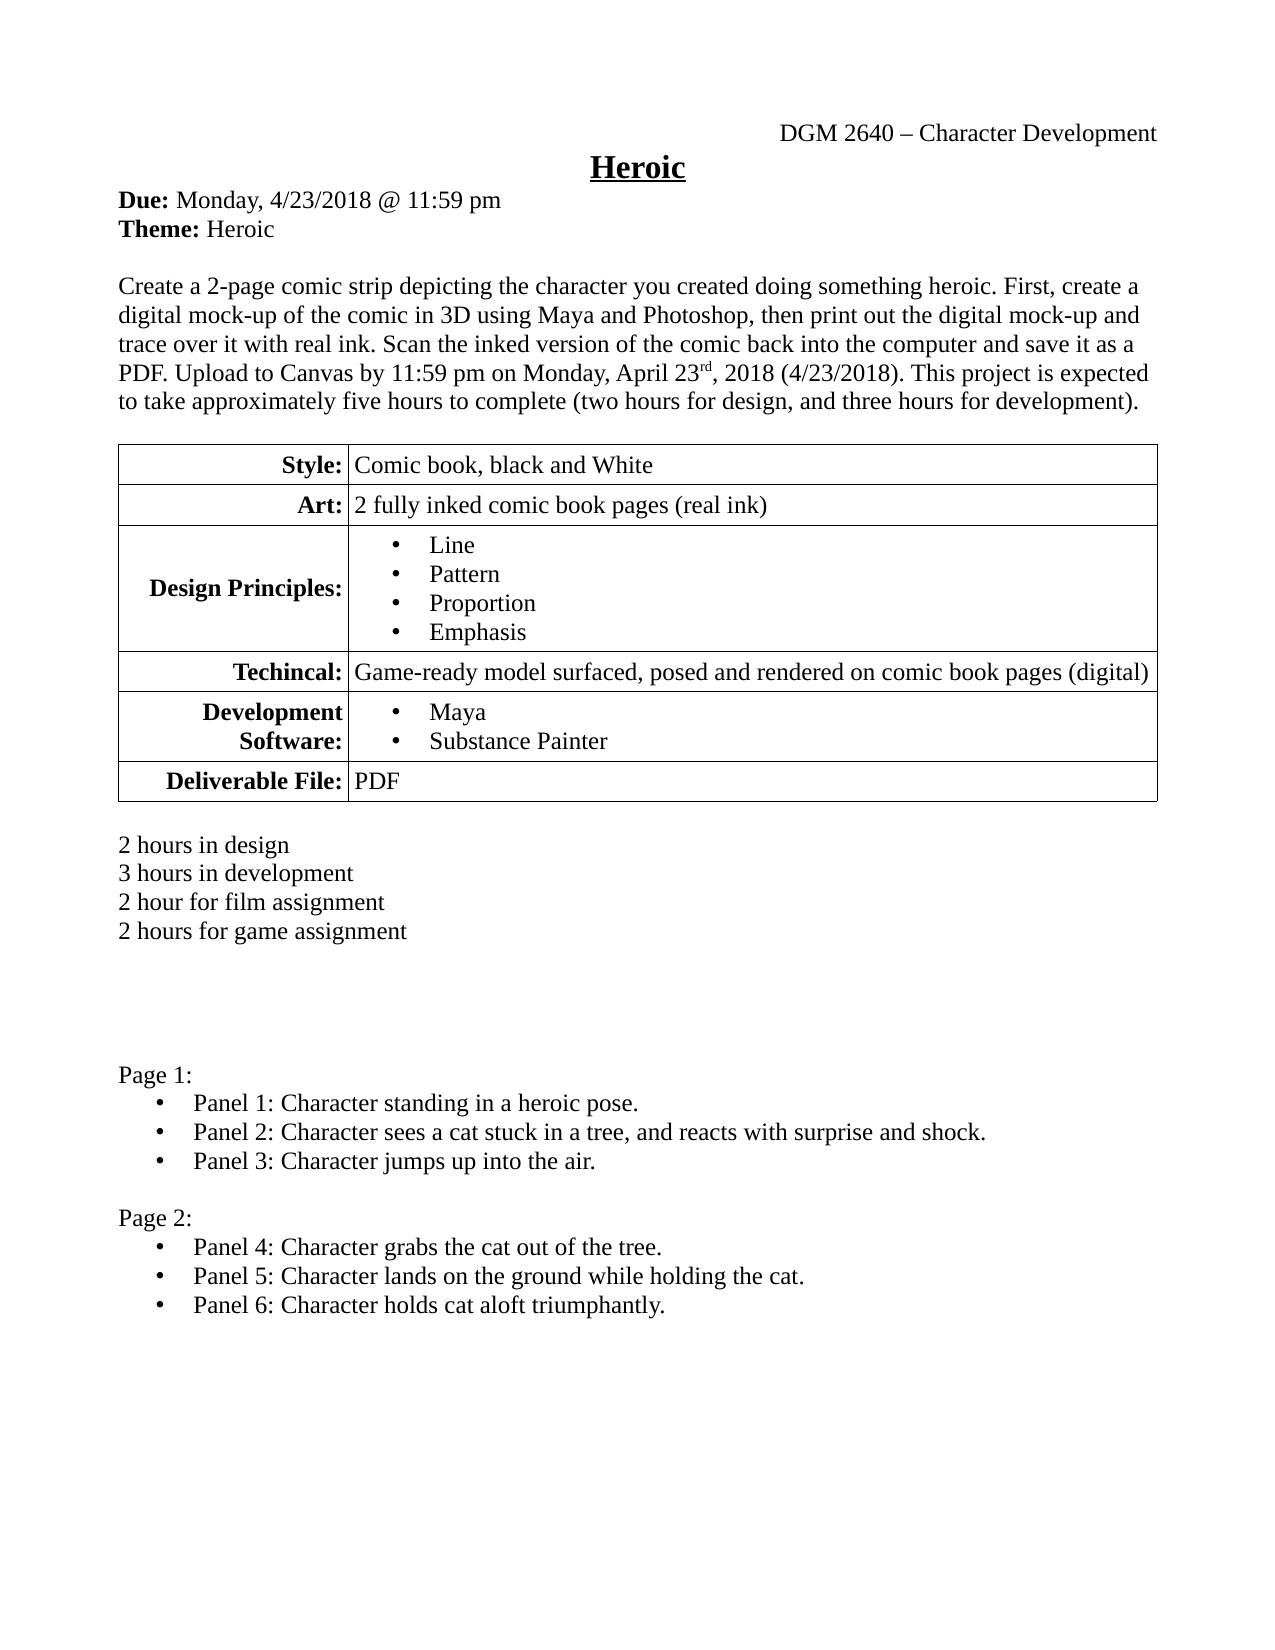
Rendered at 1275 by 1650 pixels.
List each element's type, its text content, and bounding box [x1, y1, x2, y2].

text Heroic [118, 147, 1157, 185]
table_cell Deliverable File: [119, 762, 348, 801]
table_cell PDF [349, 762, 1157, 801]
list Panel 6: Character holds cat aloft triumphantly. [156, 1290, 1157, 1318]
table_cell Techincal: [119, 652, 348, 691]
text Due: Monday, 4/23/2018 @ 11:59 pm [118, 185, 1157, 214]
table_header Style: [119, 445, 348, 484]
table_cell 2 fully inked comic book pages (real ink) [349, 485, 1157, 524]
table_cell Maya Substance Painter [349, 692, 1157, 761]
text DGM 2640 – Character Development [118, 118, 1157, 147]
table_cell Game-ready model surfaced, posed and rendered on comic book pages (digital) [349, 652, 1157, 691]
list Panel 5: Character lands on the ground while holding the cat. [156, 1261, 1157, 1290]
table_cell Development Software: [119, 692, 348, 761]
list Panel 2: Character sees a cat stuck in a tree, and reacts with surprise and shock. [156, 1117, 1157, 1146]
text Page 2: [118, 1203, 1157, 1232]
text Create a 2-page comic strip depicting the character you created doing something heroic. First, create a digital mock-up of the comic in 3D using Maya and Photoshop, then print out the digital mock-up and trace over it with real ink. Scan the inked version of the comic back into the computer and save it as a PDF. Upload to Canvas by 11:59 pm on Monday, April 23rd, 2018 (4/23/2018). This project is expected to take approximately five hours to complete (two hours for design, and three hours for development). [118, 271, 1157, 415]
text 2 hours in design [118, 830, 1157, 858]
text Theme: Heroic [118, 214, 1157, 243]
text 2 hour for film assignment [118, 887, 1157, 916]
list Panel 3: Character jumps up into the air. [156, 1146, 1157, 1175]
text 3 hours in development [118, 858, 1157, 887]
text 2 hours for game assignment [118, 916, 1157, 945]
list Panel 4: Character grabs the cat out of the tree. [156, 1232, 1157, 1261]
table_cell Line Pattern Proportion Emphasis [349, 526, 1157, 651]
list Panel 1: Character standing in a heroic pose. [156, 1088, 1157, 1117]
table_cell Art: [119, 485, 348, 524]
table_cell Design Principles: [119, 526, 348, 651]
text Page 1: [118, 1060, 1157, 1088]
table_header Comic book, black and White [349, 445, 1157, 484]
